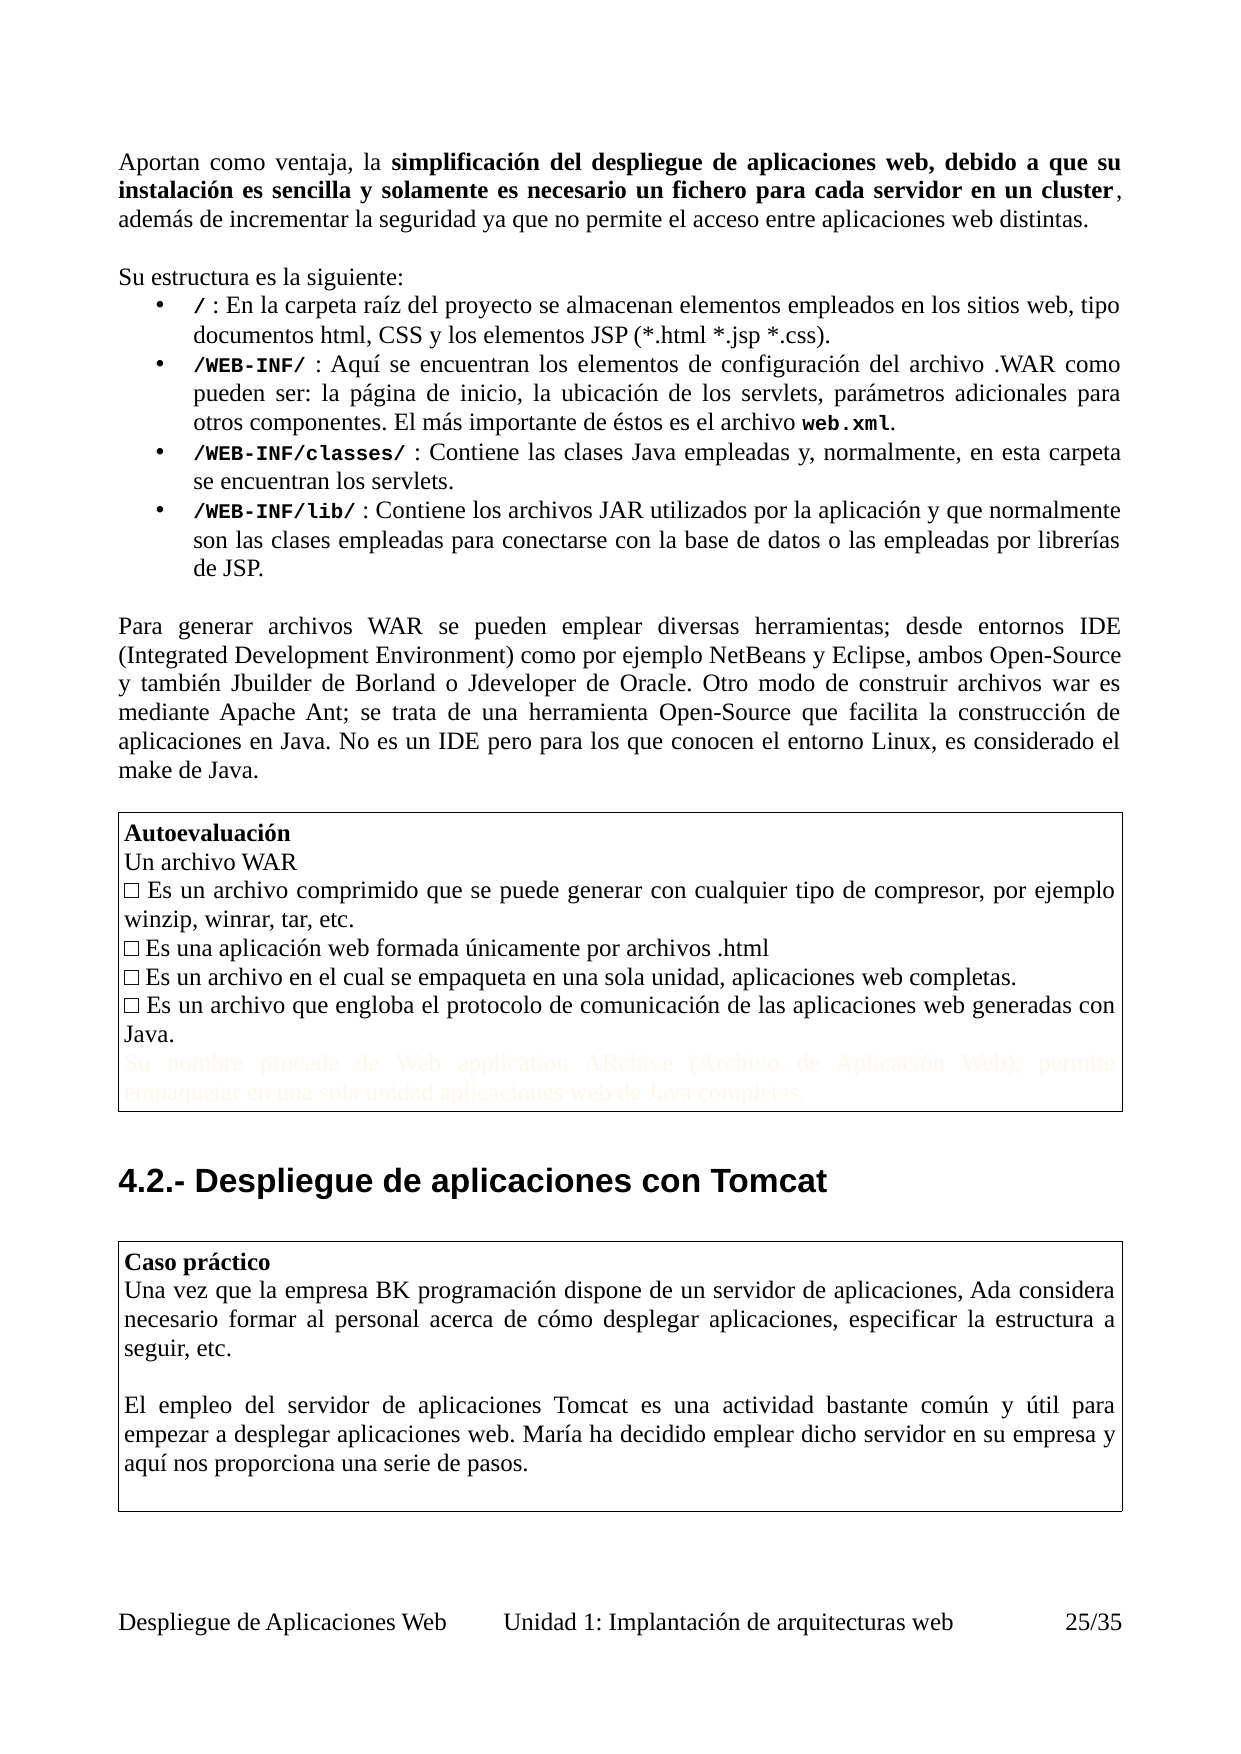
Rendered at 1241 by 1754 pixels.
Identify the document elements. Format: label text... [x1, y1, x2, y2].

table_header Autoevaluación Un archivo WAR □ Es un archivo comprimido que se puede generar con cualquier tipo de compresor, por ejemplo winzip, winrar, tar, etc. □ Es una aplicación web formada únicamente por archivos .html □ Es un archivo en el cual se empaqueta en una sola unidad, aplicaciones web completas. □ Es un archivo que engloba el protocolo de comunicación de las aplicaciones web generadas con Java. Su nombre procede de Web application ARchive (Archivo de Aplicación Web); permite empaquetar en una sola unidad aplicaciones web de Java completas. [119, 813, 1122, 1111]
text Su estructura es la siguiente: [118, 262, 1122, 291]
table_header Caso práctico Una vez que la empresa BK programación dispone de un servidor de aplicaciones, Ada considera necesario formar al personal acerca de cómo desplegar aplicaciones, especificar la estructura a seguir, etc. El empleo del servidor de aplicaciones Tomcat es una actividad bastante común y útil para empezar a desplegar aplicaciones web. María ha decidido emplear dicho servidor en su empresa y aquí nos proporciona una serie de pasos. [119, 1242, 1122, 1511]
text Aportan como ventaja, la simplificación del despliegue de aplicaciones web, debido a que su instalación es sencilla y solamente es necesario un fichero para cada servidor en un cluster, además de incrementar la seguridad ya que no permite el acceso entre aplicaciones web distintas. [118, 147, 1122, 233]
subtitle 4.2.- Despliegue de aplicaciones con Tomcat [118, 1161, 1122, 1200]
list /WEB-INF/lib/ : Contiene los archivos JAR utilizados por la aplicación y que normalmente son las clases empleadas para conectarse con la base de datos o las empleadas por librerías de JSP. [156, 495, 1122, 582]
text Para generar archivos WAR se pueden emplear diversas herramientas; desde entornos IDE (Integrated Development Environment) como por ejemplo NetBeans y Eclipse, ambos Open-Source y también Jbuilder de Borland o Jdeveloper de Oracle. Otro modo de construir archivos war es mediante Apache Ant; se trata de una herramienta Open-Source que facilita la construcción de aplicaciones en Java. No es un IDE pero para los que conocen el entorno Linux, es considerado el make de Java. [118, 611, 1122, 783]
list / : En la carpeta raíz del proyecto se almacenan elementos empleados en los sitios web, tipo documentos html, CSS y los elementos JSP (*.html *.jsp *.css). [156, 291, 1122, 349]
list /WEB-INF/classes/ : Contiene las clases Java empleadas y, normalmente, en esta carpeta se encuentran los servlets. [156, 437, 1122, 495]
list /WEB-INF/ : Aquí se encuentran los elementos de configuración del archivo .WAR como pueden ser: la página de inicio, la ubicación de los servlets, parámetros adicionales para otros componentes. El más importante de éstos es el archivo web.xml. [156, 349, 1122, 437]
